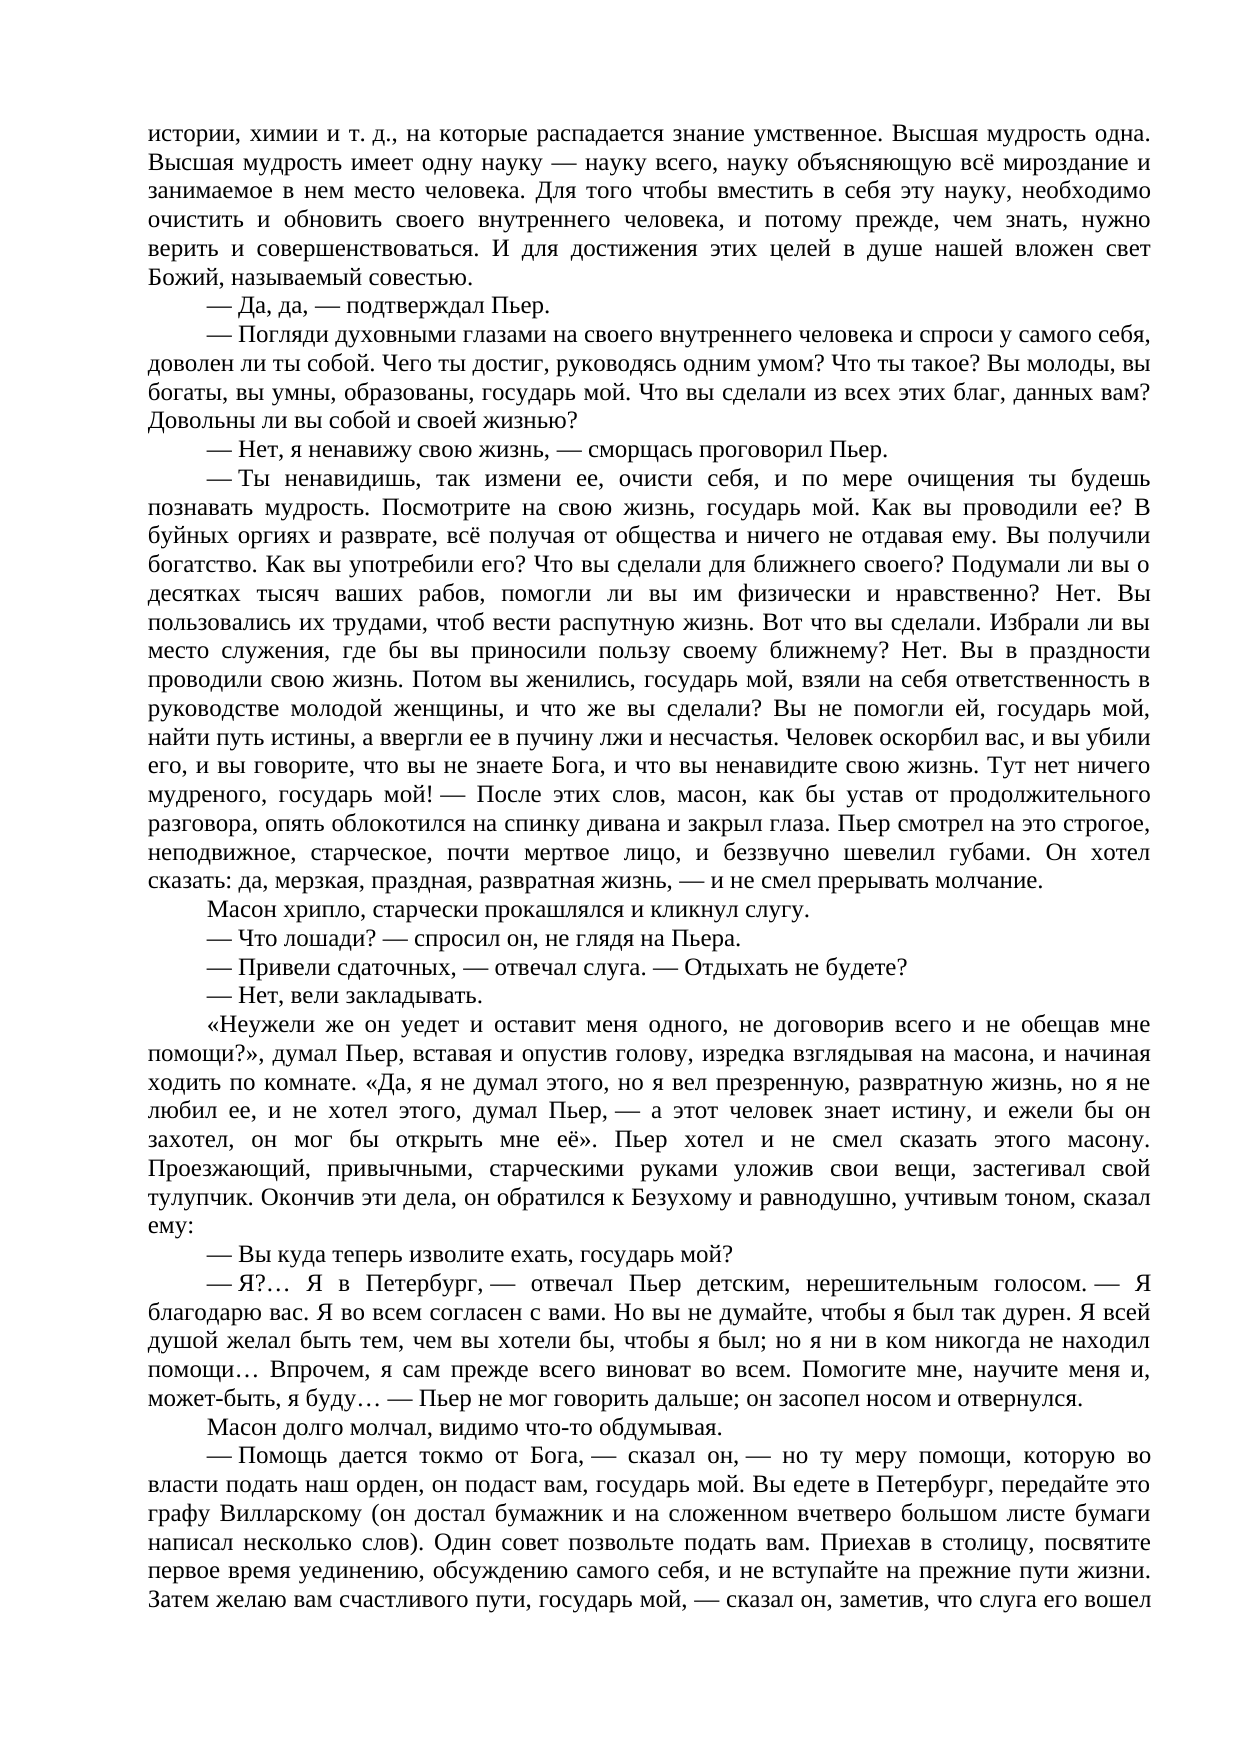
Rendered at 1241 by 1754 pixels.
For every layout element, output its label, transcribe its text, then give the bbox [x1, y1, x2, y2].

text — Нет, я ненавижу свою жизнь, — сморщась проговорил Пьер. [148, 434, 1152, 463]
text Масон хрипло, старчески прокашлялся и кликнул слугу. [148, 894, 1152, 923]
text — Да, да, — подтверждал Пьер. [148, 291, 1152, 319]
text — Вы куда теперь изволите ехать, государь мой? [148, 1239, 1152, 1268]
text Масон долго молчал, видимо что-то обдумывая. [148, 1412, 1152, 1441]
text — Что лошади? — спросил он, не глядя на Пьера. [148, 923, 1152, 952]
text — Привели сдаточных, — отвечал слуга. — Отдыхать не будете? [148, 952, 1152, 981]
text — Погляди духовными глазами на своего внутреннего человека и спроси у самого себя, доволен ли ты собой. Чего ты достиг, руководясь одним умом? Что ты такое? Вы молоды, вы богаты, вы умны, образованы, государь мой. Что вы сделали из всех этих благ, данных вам? Довольны ли вы собой и своей жизнью? [148, 319, 1152, 434]
text — Помощь дается токмо от Бога, — сказал он, — но ту меру помощи, которую во власти подать наш орден, он подаст вам, государь мой. Вы едете в Петербург, передайте это графу Вилларскому (он достал бумажник и на сложенном вчетверо большом листе бумаги написал несколько слов). Один совет позвольте подать вам. Приехав в столицу, посвятите первое время уединению, обсуждению самого себя, и не вступайте на прежние пути жизни. Затем желаю вам счастливого пути, государь мой, — сказал он, заметив, что слуга его вошел [148, 1441, 1152, 1613]
text — Нет, вели закладывать. [148, 981, 1152, 1009]
text — Я?… Я в Петербург, — отвечал Пьер детским, нерешительным голосом. — Я благодарю вас. Я во всем согласен с вами. Но вы не думайте, чтобы я был так дурен. Я всей душой желал быть тем, чем вы хотели бы, чтобы я был; но я ни в ком никогда не находил помощи… Впрочем, я сам прежде всего виноват во всем. Помогите мне, научите меня и, может-быть, я буду… — Пьер не мог говорить дальше; он засопел носом и отвернулся. [148, 1268, 1152, 1412]
text — Ты ненавидишь, так измени ее, очисти себя, и по мере очищения ты будешь познавать мудрость. Посмотрите на свою жизнь, государь мой. Как вы проводили ее? В буйных оргиях и разврате, всё получая от общества и ничего не отдавая ему. Вы получили богатство. Как вы употребили его? Что вы сделали для ближнего своего? Подумали ли вы о десятках тысяч ваших рабов, помогли ли вы им физически и нравственно? Нет. Вы пользовались их трудами, чтоб вести распутную жизнь. Вот что вы сделали. Избрали ли вы место служения, где бы вы приносили пользу своему ближнему? Нет. Вы в праздности проводили свою жизнь. Потом вы женились, государь мой, взяли на себя ответственность в руководстве молодой женщины, и что же вы сделали? Вы не помогли ей, государь мой, найти путь истины, а ввергли ее в пучину лжи и несчастья. Человек оскорбил вас, и вы убили его, и вы говорите, что вы не знаете Бога, и что вы ненавидите свою жизнь. Тут нет ничего мудреного, государь мой! — После этих слов, масон, как бы устав от продолжительного разговора, опять облокотился на спинку дивана и закрыл глаза. Пьер смотрел на это строгое, неподвижное, старческое, почти мертвое лицо, и беззвучно шевелил губами. Он хотел сказать: да, мерзкая, праздная, развратная жизнь, — и не смел прерывать молчание. [148, 463, 1152, 894]
text истории, химии и т. д., на которые распадается знание умственное. Высшая мудрость одна. Высшая мудрость имеет одну науку — науку всего, науку объясняющую всё мироздание и занимаемое в нем место человека. Для того чтобы вместить в себя эту науку, необходимо очистить и обновить своего внутреннего человека, и потому прежде, чем знать, нужно верить и совершенствоваться. И для достижения этих целей в душе нашей вложен свет Божий, называемый совестью. [148, 118, 1152, 291]
text «Неужели же он уедет и оставит меня одного, не договорив всего и не обещав мне помощи?», думал Пьер, вставая и опустив голову, изредка взглядывая на масона, и начиная ходить по комнате. «Да, я не думал этого, но я вел презренную, развратную жизнь, но я не любил ее, и не хотел этого, думал Пьер, — а этот человек знает истину, и ежели бы он захотел, он мог бы открыть мне её». Пьер хотел и не смел сказать этого масону. Проезжающий, привычными, старческими руками уложив свои вещи, застегивал свой тулупчик. Окончив эти дела, он обратился к Безухому и равнодушно, учтивым тоном, сказал ему: [148, 1009, 1152, 1239]
